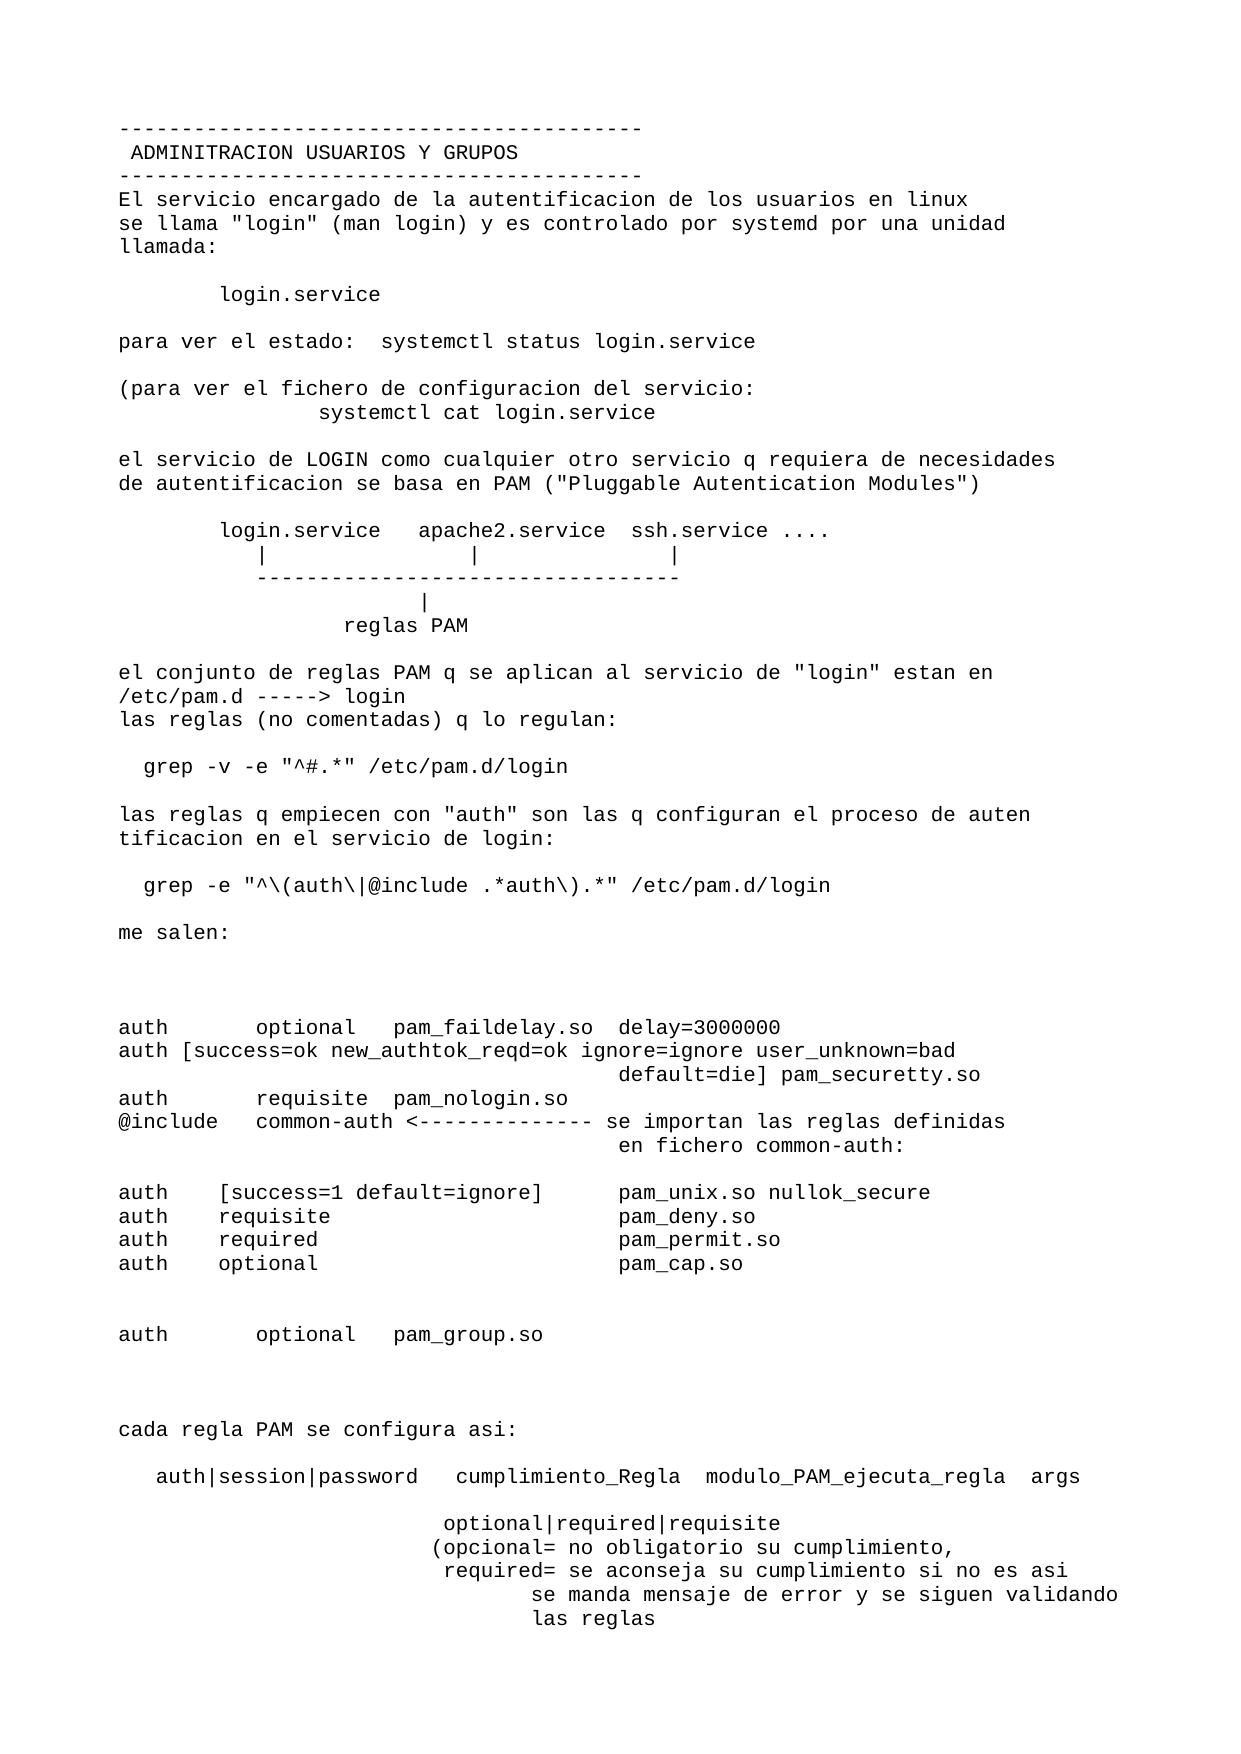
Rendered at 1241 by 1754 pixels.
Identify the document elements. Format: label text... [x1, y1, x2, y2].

text me salen: [118, 922, 1122, 946]
text el conjunto de reglas PAM q se aplican al servicio de "login" estan en [118, 662, 1122, 686]
text reglas PAM [118, 615, 1122, 638]
text auth optional pam_group.so [118, 1324, 1122, 1348]
text ------------------------------------------ [118, 165, 1122, 189]
text default=die] pam_securetty.so [118, 1064, 1122, 1088]
text de autentificacion se basa en PAM ("Pluggable Autentication Modules") [118, 473, 1122, 496]
text required= se aconseja su cumplimiento si no es asi [118, 1561, 1122, 1584]
text auth optional pam_faildelay.so delay=3000000 [118, 1017, 1122, 1040]
text auth optional pam_cap.so [118, 1253, 1122, 1277]
text auth requisite pam_nologin.so [118, 1088, 1122, 1111]
text El servicio encargado de la autentificacion de los usuarios en linux [118, 189, 1122, 213]
text | [118, 591, 1122, 615]
text ---------------------------------- [118, 567, 1122, 591]
text systemctl cat login.service [118, 402, 1122, 426]
text optional|required|requisite [118, 1513, 1122, 1537]
text auth required pam_permit.so [118, 1229, 1122, 1253]
text auth requisite pam_deny.so [118, 1206, 1122, 1229]
text cada regla PAM se configura asi: [118, 1419, 1122, 1442]
text @include common-auth <-------------- se importan las reglas definidas [118, 1111, 1122, 1135]
text (opcional= no obligatorio su cumplimiento, [118, 1537, 1122, 1561]
text login.service apache2.service ssh.service .... [118, 520, 1122, 544]
text para ver el estado: systemctl status login.service [118, 331, 1122, 354]
text /etc/pam.d -----> login [118, 686, 1122, 709]
text se llama "login" (man login) y es controlado por systemd por una unidad [118, 213, 1122, 236]
text tificacion en el servicio de login: [118, 827, 1122, 851]
text en fichero common-auth: [118, 1135, 1122, 1158]
text llamada: [118, 236, 1122, 260]
text ADMINITRACION USUARIOS Y GRUPOS [118, 142, 1122, 165]
text auth [success=1 default=ignore] pam_unix.so nullok_secure [118, 1182, 1122, 1206]
text las reglas (no comentadas) q lo regulan: [118, 709, 1122, 733]
text | | | [118, 544, 1122, 567]
text se manda mensaje de error y se siguen validando [118, 1584, 1122, 1608]
text auth [success=ok new_authtok_reqd=ok ignore=ignore user_unknown=bad [118, 1040, 1122, 1064]
text grep -e "^\(auth\|@include .*auth\).*" /etc/pam.d/login [118, 875, 1122, 898]
text las reglas q empiecen con "auth" son las q configuran el proceso de auten [118, 804, 1122, 827]
text (para ver el fichero de configuracion del servicio: [118, 378, 1122, 402]
text auth|session|password cumplimiento_Regla modulo_PAM_ejecuta_regla args [118, 1466, 1122, 1489]
text login.service [118, 284, 1122, 307]
text grep -v -e "^#.*" /etc/pam.d/login [118, 757, 1122, 780]
text las reglas [118, 1608, 1122, 1631]
text ------------------------------------------ [118, 118, 1122, 142]
text el servicio de LOGIN como cualquier otro servicio q requiera de necesidades [118, 449, 1122, 473]
